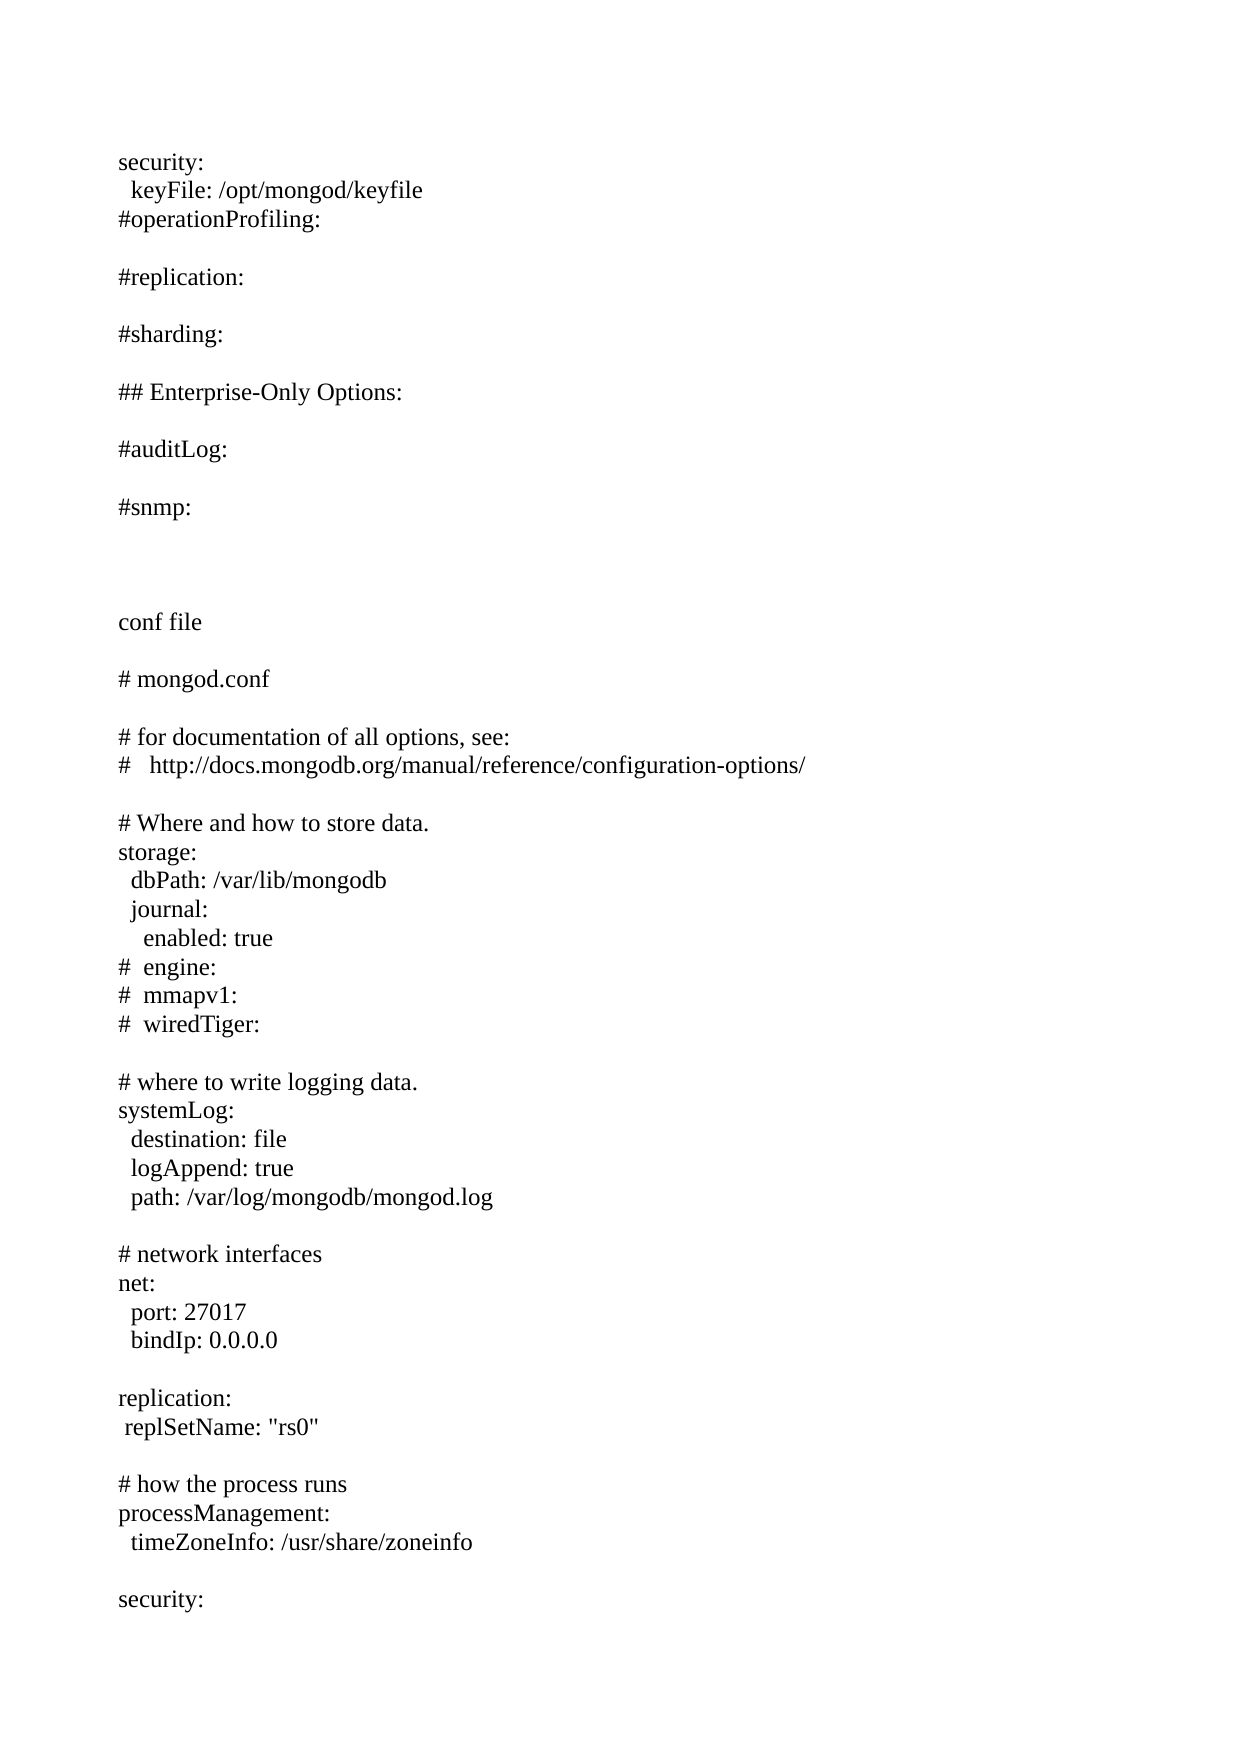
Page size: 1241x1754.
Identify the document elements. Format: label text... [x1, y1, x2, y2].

text ## Enterprise-Only Options: [118, 377, 1122, 406]
text security: [118, 147, 1122, 176]
text # wiredTiger: [118, 1009, 1122, 1038]
text # engine: [118, 952, 1122, 981]
text path: /var/log/mongodb/mongod.log [118, 1182, 1122, 1211]
text # Where and how to store data. [118, 808, 1122, 837]
text journal: [118, 894, 1122, 923]
text enabled: true [118, 923, 1122, 952]
text dbPath: /var/lib/mongodb [118, 866, 1122, 894]
text destination: file [118, 1124, 1122, 1153]
text #operationProfiling: [118, 204, 1122, 233]
text security: [118, 1584, 1122, 1613]
text replSetName: "rs0" [118, 1412, 1122, 1441]
text # where to write logging data. [118, 1067, 1122, 1096]
text systemLog: [118, 1096, 1122, 1124]
text # for documentation of all options, see: [118, 722, 1122, 751]
text # mongod.conf [118, 664, 1122, 693]
text #snmp: [118, 492, 1122, 521]
text processManagement: [118, 1498, 1122, 1527]
text timeZoneInfo: /usr/share/zoneinfo [118, 1527, 1122, 1556]
text #replication: [118, 262, 1122, 291]
text net: [118, 1268, 1122, 1297]
text #sharding: [118, 319, 1122, 348]
text replication: [118, 1383, 1122, 1412]
text # http://docs.mongodb.org/manual/reference/configuration-options/ [118, 751, 1122, 779]
text bindIp: 0.0.0.0 [118, 1326, 1122, 1354]
text conf file [118, 607, 1122, 636]
text storage: [118, 837, 1122, 866]
text # how the process runs [118, 1469, 1122, 1498]
text port: 27017 [118, 1297, 1122, 1326]
text logAppend: true [118, 1153, 1122, 1182]
text keyFile: /opt/mongod/keyfile [118, 176, 1122, 204]
text # mmapv1: [118, 981, 1122, 1009]
text # network interfaces [118, 1239, 1122, 1268]
text #auditLog: [118, 434, 1122, 463]
